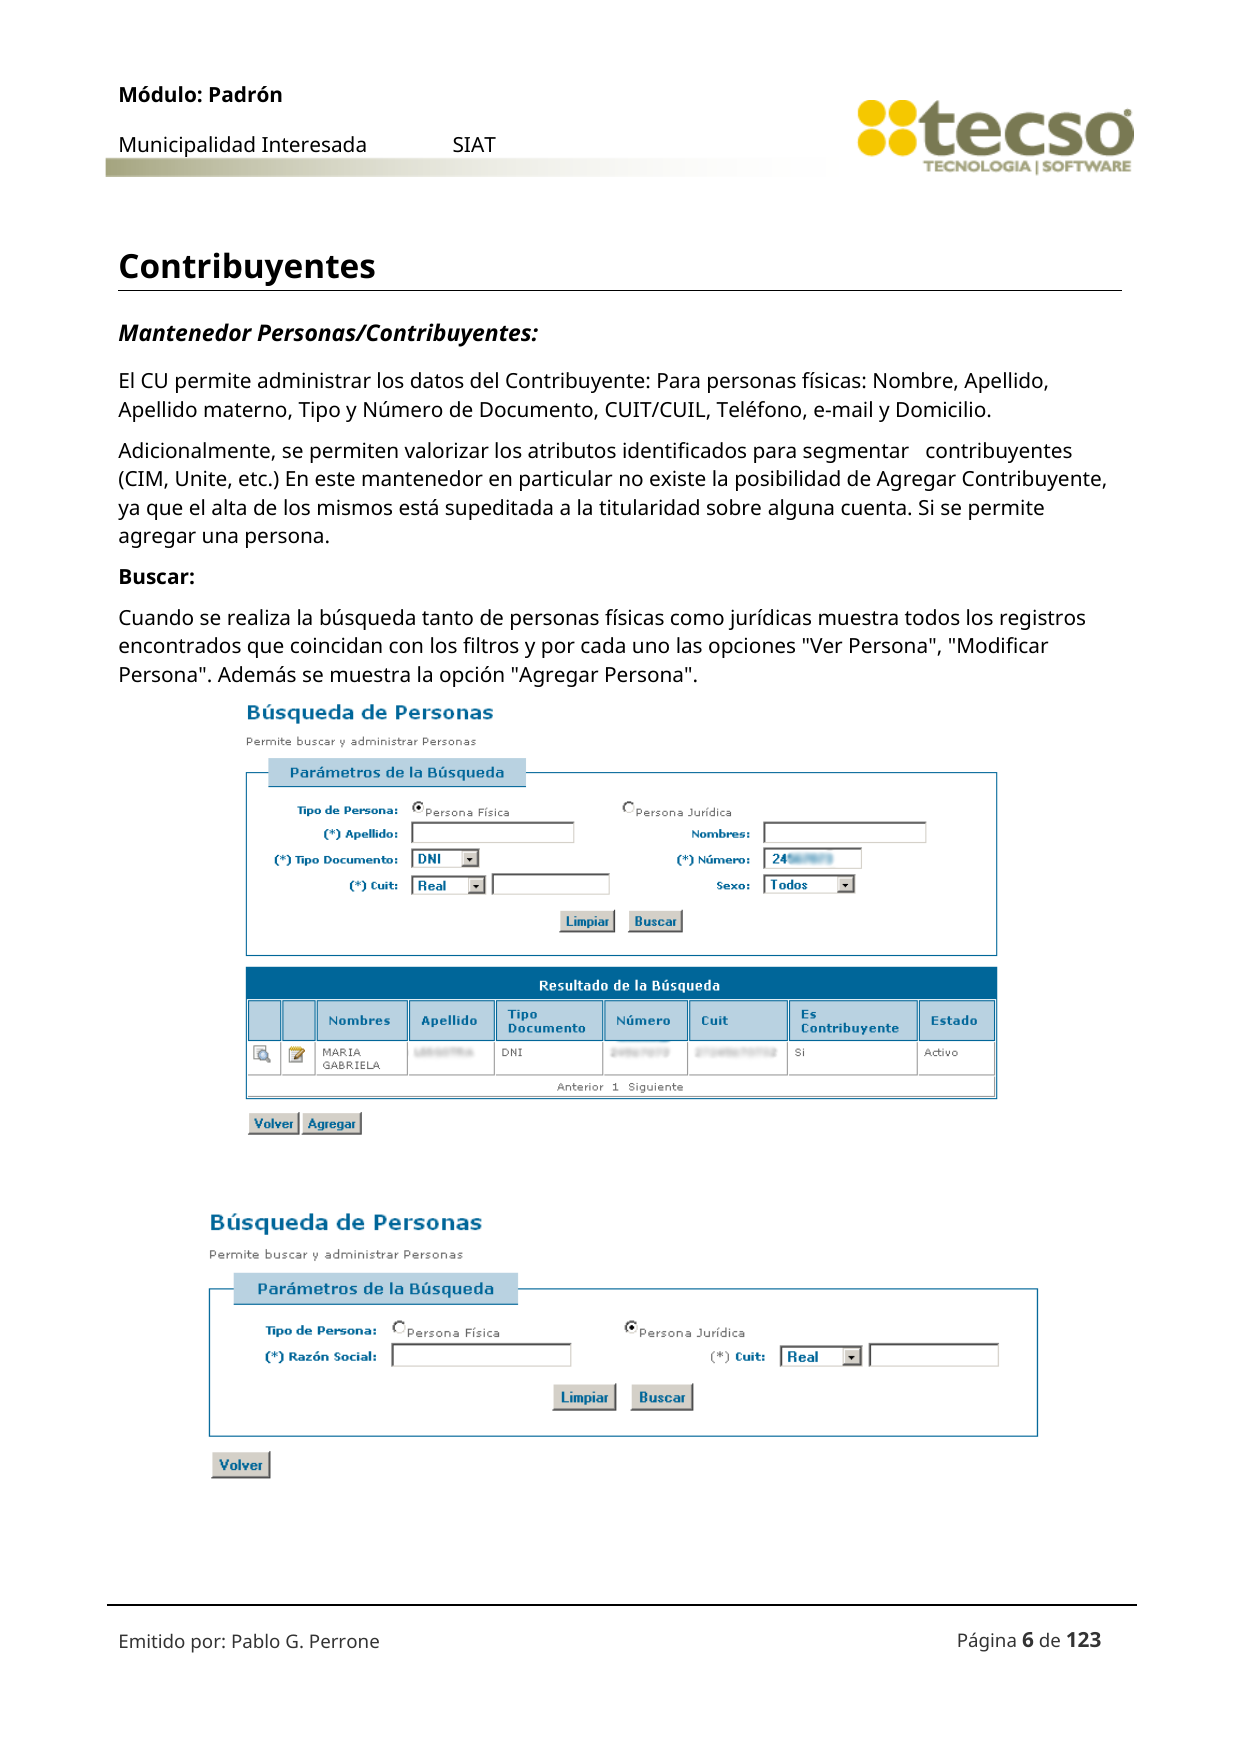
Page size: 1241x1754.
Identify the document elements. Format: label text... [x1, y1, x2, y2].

text Cuando se realiza la búsqueda tanto de personas físicas como jurídicas muestra todos los registros encontrados que coincidan con los filtros y por cada uno las opciones "Ver Persona", "Modificar Persona". Además se muestra la opción "Agregar Persona". [118, 603, 1122, 688]
subtitle Contribuyentes [118, 243, 1122, 290]
text El CU permite administrar los datos del Contribuyente: Para personas físicas: Nombre, Apellido, Apellido materno, Tipo y Número de Documento, CUIT/CUIL, Teléfono, e-mail y Domicilio. [118, 366, 1122, 423]
picture [105, 100, 1134, 177]
text Buscar: [118, 562, 1122, 591]
picture [190, 1205, 1050, 1488]
picture [233, 700, 1008, 1139]
text Adicionalmente, se permiten valorizar los atributos identificados para segmentar contribuyentes (CIM, Unite, etc.) En este mantenedor en particular no existe la posibilidad de Agregar Contribuyente, ya que el alta de los mismos está supeditada a la titularidad sobre alguna cuenta. Si se permite agregar una persona. [118, 436, 1122, 549]
subtitle Mantenedor Personas/Contribuyentes: [118, 316, 1122, 348]
